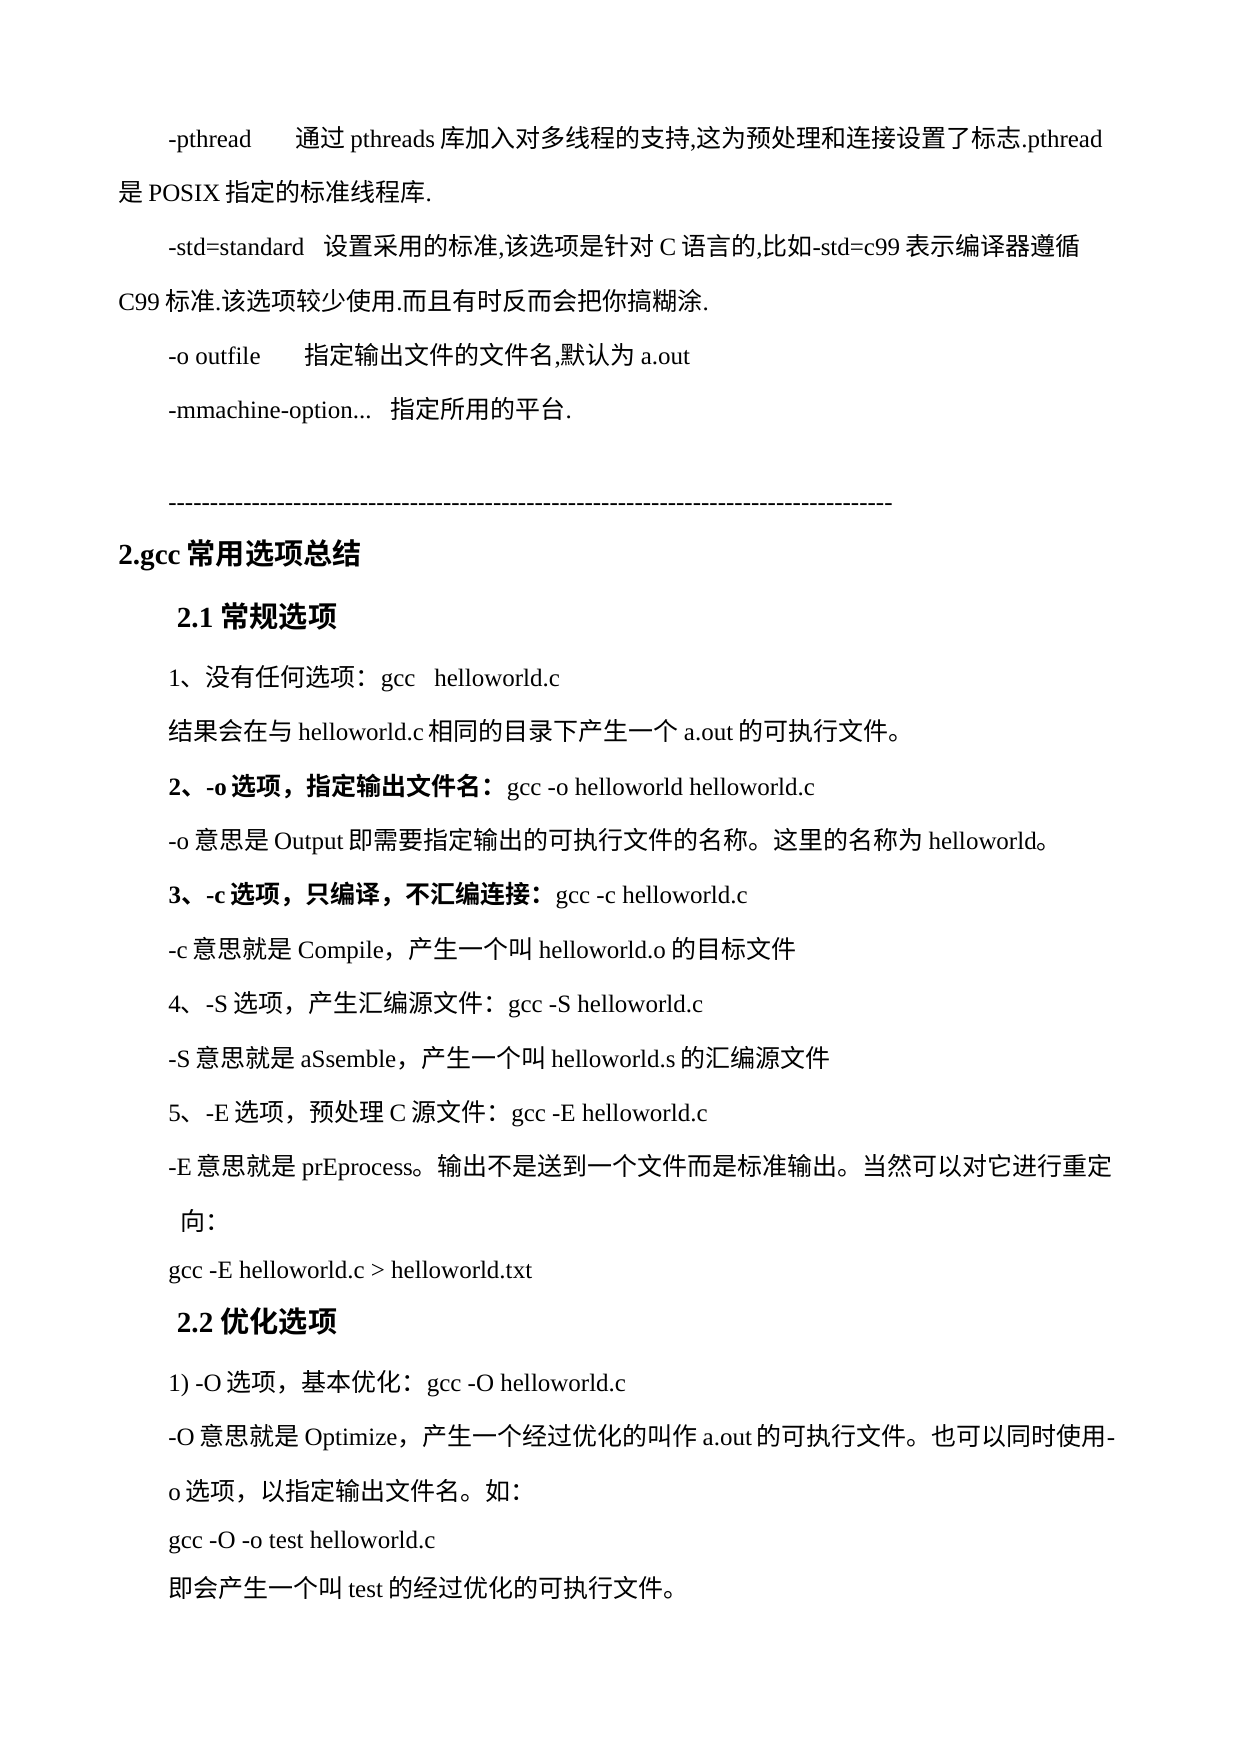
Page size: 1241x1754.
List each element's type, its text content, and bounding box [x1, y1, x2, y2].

text -mmachine-option... 指定所用的平台. [118, 390, 1122, 426]
text -o意思是Output即需要指定输出的可执行文件的名称。这里的名称为helloworld。 [168, 821, 1122, 857]
text -c意思就是Compile，产生一个叫helloworld.o的目标文件 [118, 929, 1122, 966]
text 5、-E选项，预处理C源文件：gcc -E helloworld.c [118, 1092, 1122, 1129]
text 2.2 优化选项 [118, 1299, 1122, 1341]
text 1、没有任何选项：gcc helloworld.c [118, 657, 1122, 694]
text -o outfile 指定输出文件的文件名,默认为a.out [118, 336, 1122, 372]
text --------------------------------------------------------------------------------------- [118, 487, 1122, 516]
text 结果会在与helloworld.c相同的目录下产生一个a.out的可执行文件。 [118, 712, 1122, 748]
text gcc -E helloworld.c > helloworld.txt [118, 1256, 1122, 1284]
text -pthread 通过pthreads库加入对多线程的支持,这为预处理和连接设置了标志.pthread是POSIX指定的标准线程库. [118, 118, 1122, 209]
text 3、-c选项，只编译，不汇编连接：gcc -c helloworld.c [118, 875, 1122, 911]
text 2.gcc常用选项总结 [118, 531, 1122, 573]
text -std=standard 设置采用的标准,该选项是针对C语言的,比如-std=c99表示编译器遵循C99标准.该选项较少使用.而且有时反而会把你搞糊涂. [118, 227, 1122, 317]
text 4、-S选项，产生汇编源文件：gcc -S helloworld.c [118, 984, 1122, 1020]
text gcc -O -o test helloworld.c [118, 1525, 1122, 1554]
text 即会产生一个叫test的经过优化的可执行文件。 [118, 1568, 1122, 1605]
text -S意思就是aSsemble，产生一个叫helloworld.s的汇编源文件 [118, 1038, 1122, 1074]
text 2.1 常规选项 [118, 594, 1122, 636]
text 1) -O选项，基本优化：gcc -O helloworld.c [118, 1362, 1122, 1398]
text 2、-o选项，指定输出文件名：gcc -o helloworld helloworld.c [118, 766, 1122, 802]
text -O意思就是Optimize，产生一个经过优化的叫作a.out的可执行文件。也可以同时使用-o选项，以指定输出文件名。如： [168, 1417, 1122, 1507]
text -E意思就是prEprocess。输出不是送到一个文件而是标准输出。当然可以对它进行重定向： [168, 1147, 1122, 1237]
